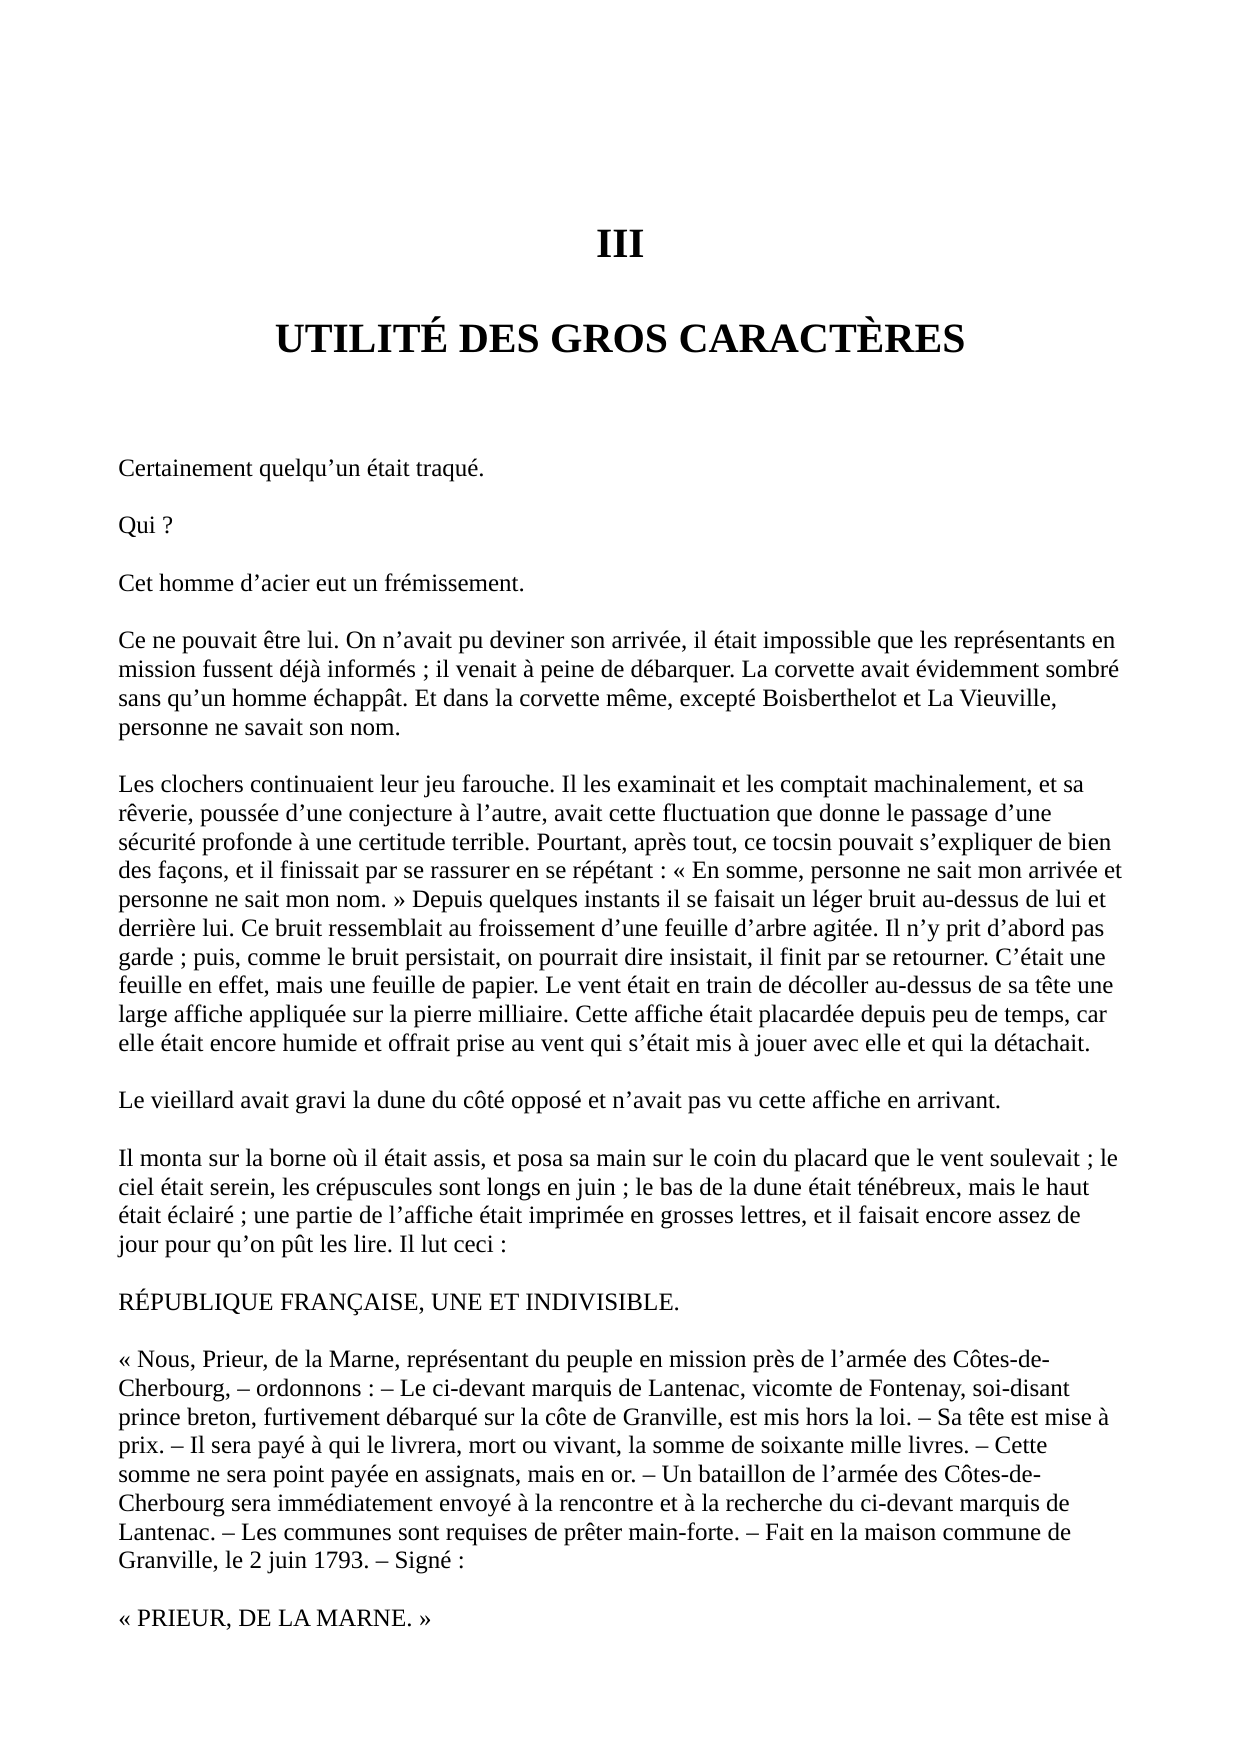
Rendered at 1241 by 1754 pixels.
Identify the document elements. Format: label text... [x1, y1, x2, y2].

text RÉPUBLIQUE FRANÇAISE, UNE ET INDIVISIBLE. [118, 1287, 1122, 1316]
subtitle III UTILITÉ DES GROS CARACTÈRES [118, 218, 1122, 362]
text Cet homme d’acier eut un frémissement. [118, 568, 1122, 597]
text Les clochers continuaient leur jeu farouche. Il les examinait et les comptait machinalement, et sa rêverie, poussée d’une conjecture à l’autre, avait cette fluctuation que donne le passage d’une sécurité profonde à une certitude terrible. Pourtant, après tout, ce tocsin pouvait s’expliquer de bien des façons, et il finissait par se rassurer en se répétant : « En somme, personne ne sait mon arrivée et personne ne sait mon nom. » Depuis quelques instants il se faisait un léger bruit au-dessus de lui et derrière lui. Ce bruit ressemblait au froissement d’une feuille d’arbre agitée. Il n’y prit d’abord pas garde ; puis, comme le bruit persistait, on pourrait dire insistait, il finit par se retourner. C’était une feuille en effet, mais une feuille de papier. Le vent était en train de décoller au-dessus de sa tête une large affiche appliquée sur la pierre milliaire. Cette affiche était placardée depuis peu de temps, car elle était encore humide et offrait prise au vent qui s’était mis à jouer avec elle et qui la détachait. [118, 769, 1122, 1057]
text Qui ? [118, 511, 1122, 539]
text Le vieillard avait gravi la dune du côté opposé et n’avait pas vu cette affiche en arrivant. [118, 1086, 1122, 1114]
text Il monta sur la borne où il était assis, et posa sa main sur le coin du placard que le vent soulevait ; le ciel était serein, les crépuscules sont longs en juin ; le bas de la dune était ténébreux, mais le haut était éclairé ; une partie de l’affiche était imprimée en grosses lettres, et il faisait encore assez de jour pour qu’on pût les lire. Il lut ceci : [118, 1143, 1122, 1258]
text Ce ne pouvait être lui. On n’avait pu deviner son arrivée, il était impossible que les représentants en mission fussent déjà informés ; il venait à peine de débarquer. La corvette avait évidemment sombré sans qu’un homme échappât. Et dans la corvette même, excepté Boisberthelot et La Vieuville, personne ne savait son nom. [118, 626, 1122, 741]
text « PRIEUR, DE LA MARNE. » [118, 1603, 1122, 1632]
text « Nous, Prieur, de la Marne, représentant du peuple en mission près de l’armée des Côtes-de-Cherbourg, – ordonnons : – Le ci-devant marquis de Lantenac, vicomte de Fontenay, soi-disant prince breton, furtivement débarqué sur la côte de Granville, est mis hors la loi. – Sa tête est mise à prix. – Il sera payé à qui le livrera, mort ou vivant, la somme de soixante mille livres. – Cette somme ne sera point payée en assignats, mais en or. – Un bataillon de l’armée des Côtes-de-Cherbourg sera immédiatement envoyé à la rencontre et à la recherche du ci-devant marquis de Lantenac. – Les communes sont requises de prêter main-forte. – Fait en la maison commune de Granville, le 2 juin 1793. – Signé : [118, 1344, 1122, 1574]
text Certainement quelqu’un était traqué. [118, 453, 1122, 482]
